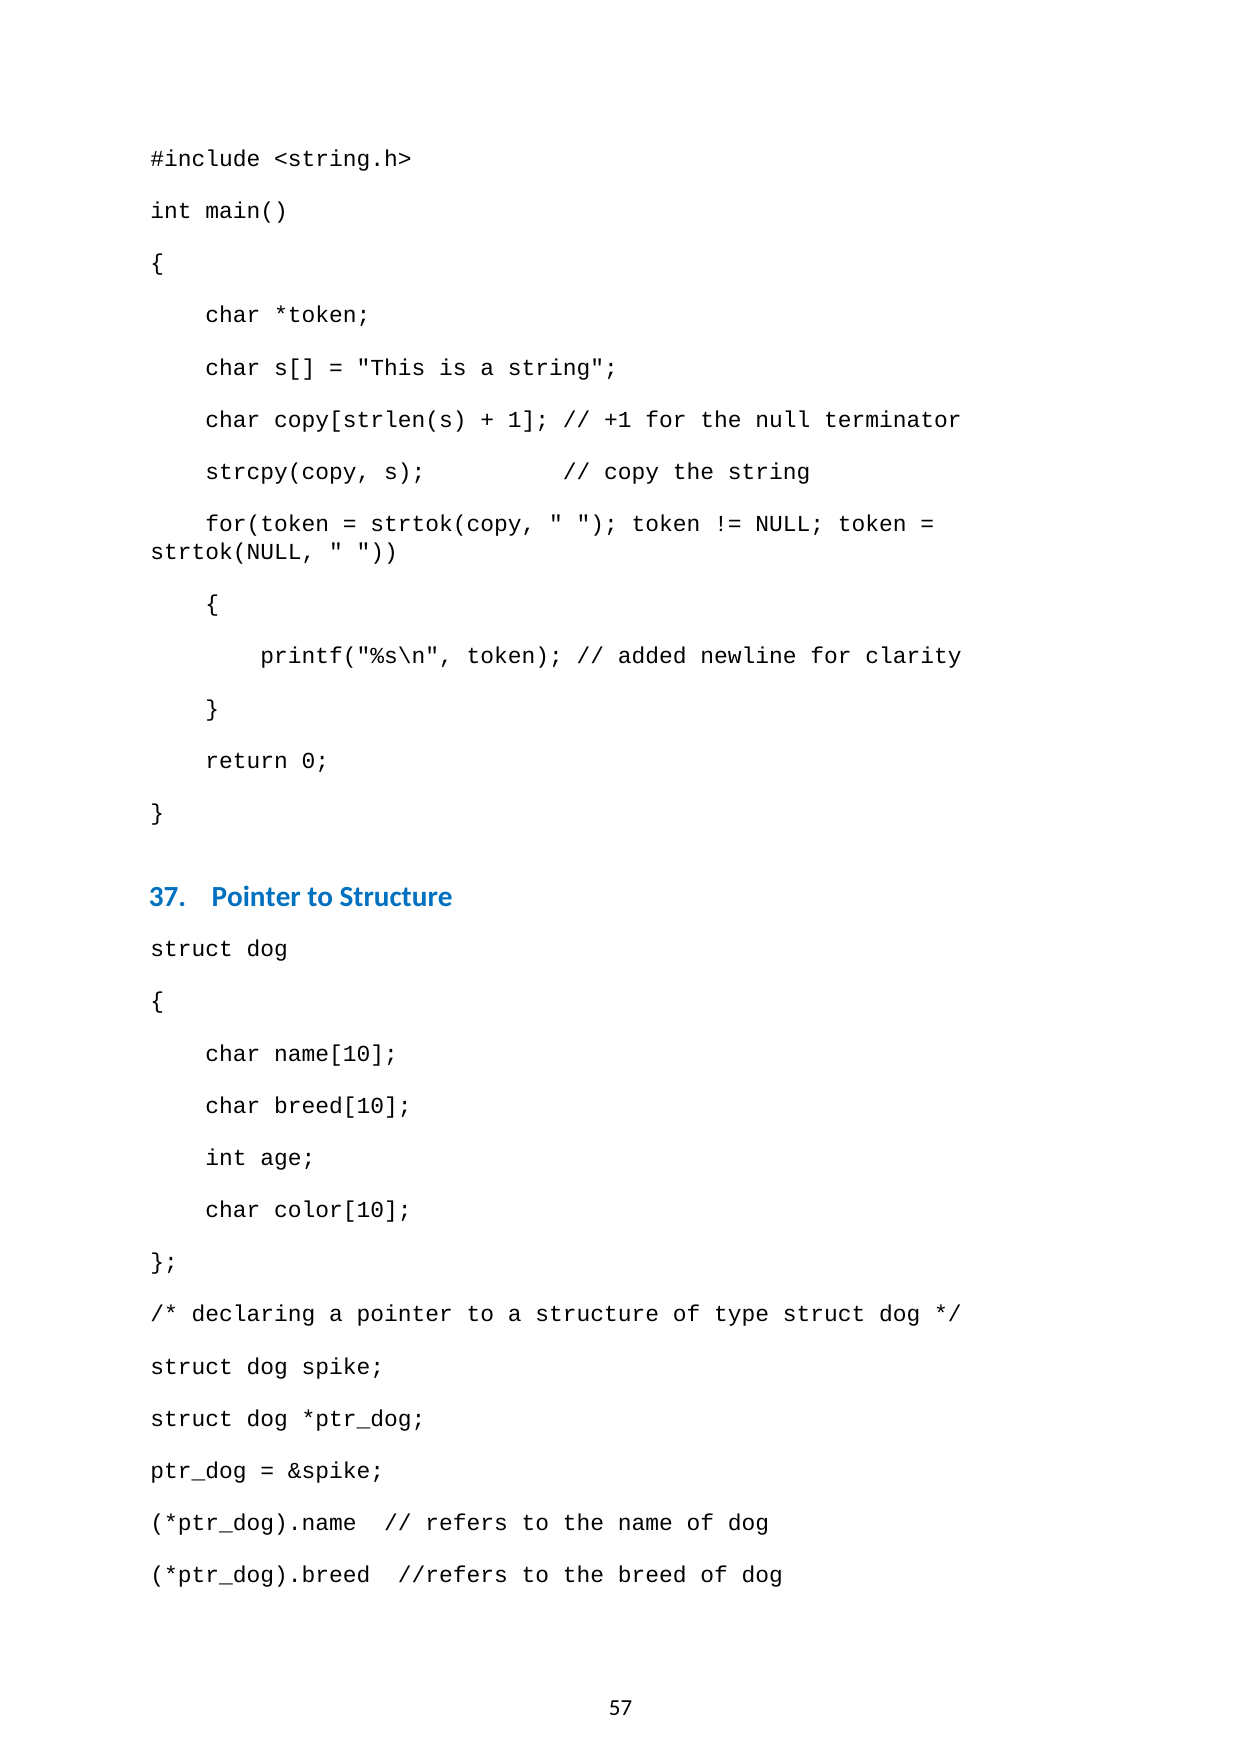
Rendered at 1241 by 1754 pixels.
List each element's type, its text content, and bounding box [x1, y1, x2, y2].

text (*ptr_dog).name // refers to the name of dog [150, 1512, 1090, 1537]
text char copy[strlen(s) + 1]; // +1 for the null terminator [150, 408, 1090, 434]
text printf("%s\n", token); // added newline for clarity [150, 645, 1090, 671]
text struct dog *ptr_dog; [150, 1407, 1090, 1433]
text struct dog spike; [150, 1355, 1090, 1381]
text char breed[10]; [150, 1094, 1090, 1120]
text /* declaring a pointer to a structure of type struct dog */ [150, 1303, 1090, 1329]
text }; [150, 1251, 1090, 1277]
text int age; [150, 1146, 1090, 1172]
text ptr_dog = &spike; [150, 1459, 1090, 1485]
text struct dog [150, 937, 1090, 963]
text char color[10]; [150, 1198, 1090, 1224]
text { [150, 990, 1090, 1016]
text for(token = strtok(copy, " "); token != NULL; token = strtok(NULL, " ")) [150, 512, 1090, 566]
text char s[] = "This is a string"; [150, 356, 1090, 382]
text char name[10]; [150, 1042, 1090, 1068]
text { [150, 592, 1090, 618]
text char *token; [150, 304, 1090, 329]
text int main() [150, 199, 1090, 225]
text (*ptr_dog).breed //refers to the breed of dog [150, 1564, 1090, 1590]
subtitle Pointer to Structure [149, 878, 1090, 914]
text strcpy(copy, s); // copy the string [150, 460, 1090, 486]
text } [150, 801, 1090, 827]
text return 0; [150, 749, 1090, 775]
text { [150, 251, 1090, 277]
text #include <string.h> [150, 147, 1090, 173]
text } [150, 697, 1090, 723]
